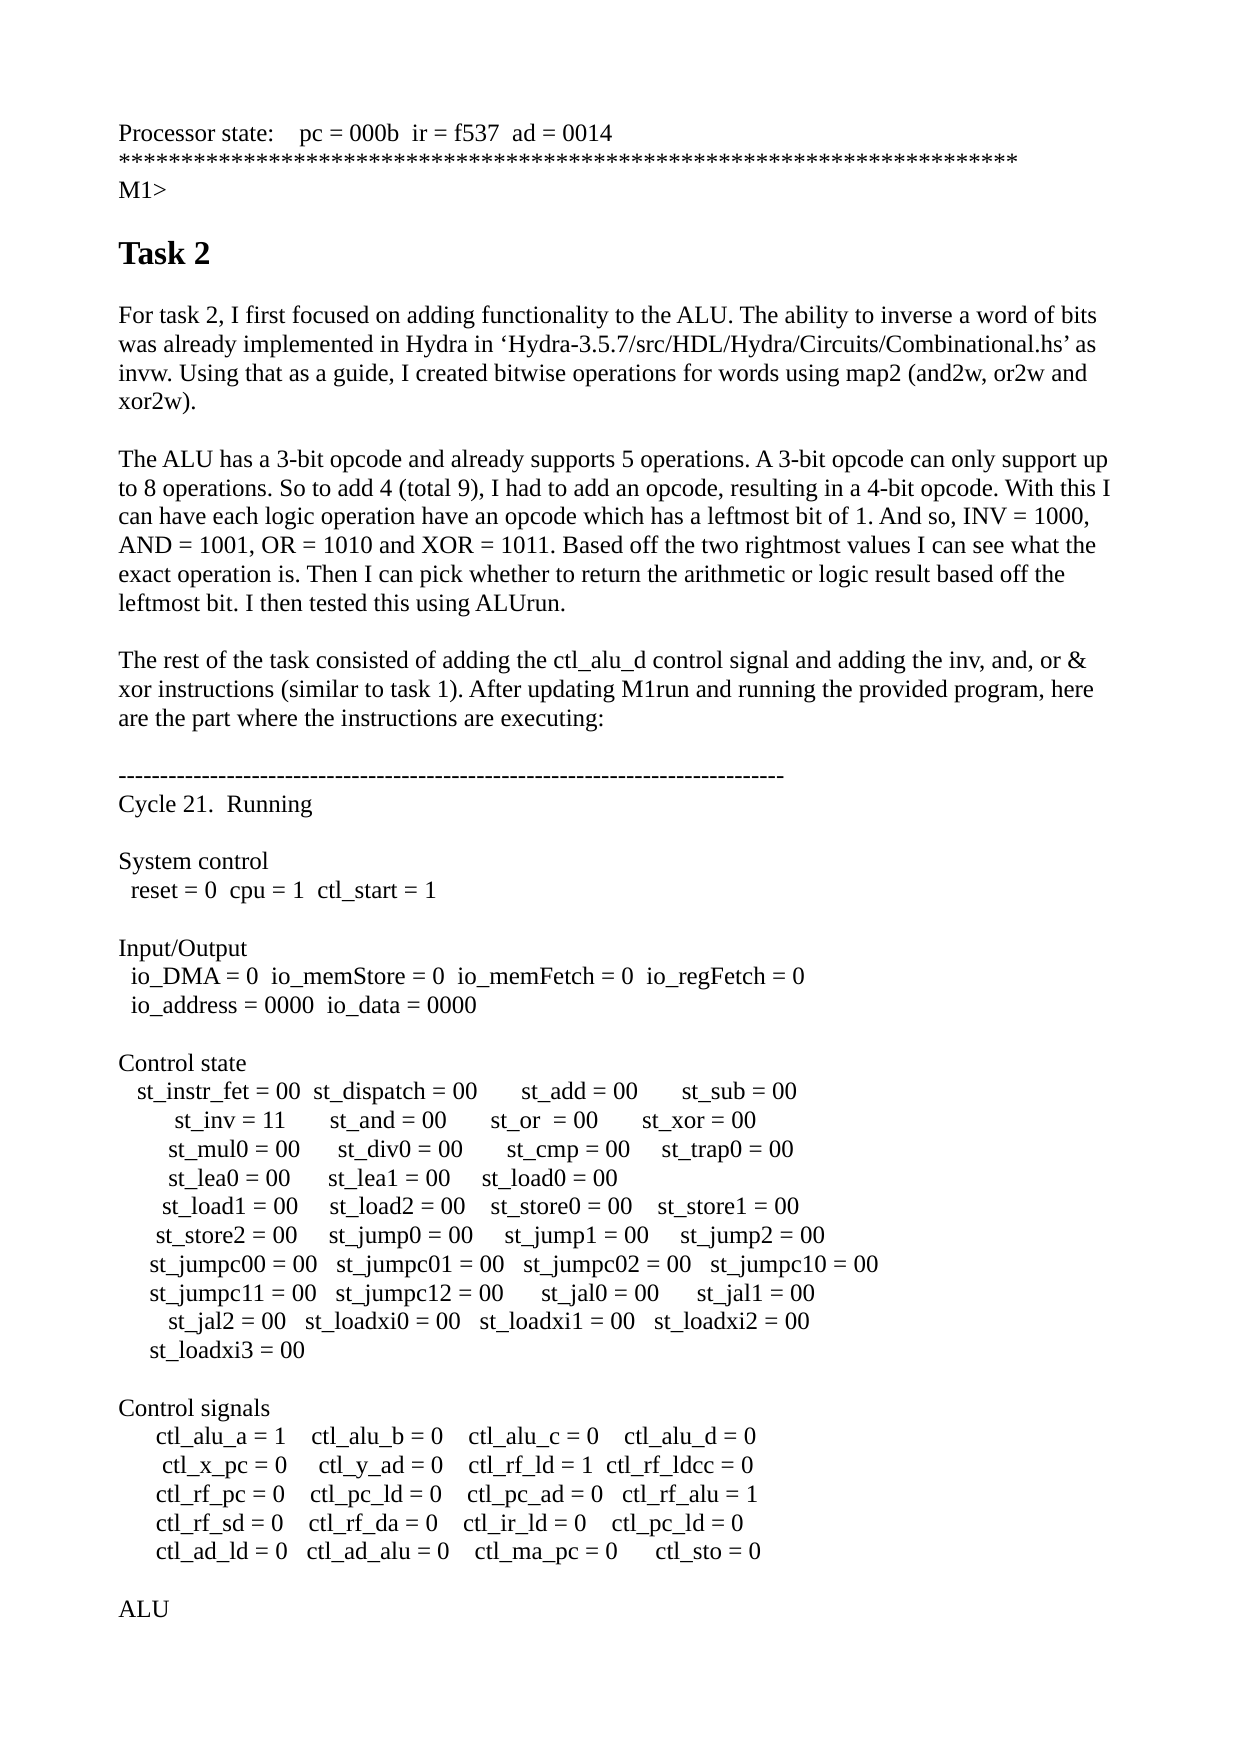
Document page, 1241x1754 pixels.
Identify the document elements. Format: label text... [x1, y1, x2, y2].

text Processor state: pc = 000b ir = f537 ad = 0014 [118, 118, 1122, 147]
text Control signals [118, 1393, 1122, 1421]
text Input/Output [118, 933, 1122, 961]
text System control [118, 846, 1122, 875]
text st_load1 = 00 st_load2 = 00 st_store0 = 00 st_store1 = 00 [118, 1191, 1122, 1220]
text st_instr_fet = 00 st_dispatch = 00 st_add = 00 st_sub = 00 [118, 1076, 1122, 1105]
text st_jumpc11 = 00 st_jumpc12 = 00 st_jal0 = 00 st_jal1 = 00 [118, 1278, 1122, 1306]
text ALU [118, 1594, 1122, 1623]
text st_inv = 11 st_and = 00 st_or = 00 st_xor = 00 [118, 1105, 1122, 1134]
text st_lea0 = 00 st_lea1 = 00 st_load0 = 00 [118, 1163, 1122, 1191]
text ctl_rf_sd = 0 ctl_rf_da = 0 ctl_ir_ld = 0 ctl_pc_ld = 0 [118, 1508, 1122, 1536]
text io_address = 0000 io_data = 0000 [118, 990, 1122, 1019]
text ctl_x_pc = 0 ctl_y_ad = 0 ctl_rf_ld = 1 ctl_rf_ldcc = 0 [118, 1450, 1122, 1479]
text st_loadxi3 = 00 [118, 1335, 1122, 1364]
text The rest of the task consisted of adding the ctl_alu_d control signal and adding the inv, and, or & xor instructions (similar to task 1). After updating M1run and running the provided program, here are the part where the instructions are executing: [118, 645, 1122, 731]
text Control state [118, 1048, 1122, 1076]
text st_jumpc00 = 00 st_jumpc01 = 00 st_jumpc02 = 00 st_jumpc10 = 00 [118, 1249, 1122, 1278]
text Task 2 [118, 233, 1122, 271]
text io_DMA = 0 io_memStore = 0 io_memFetch = 0 io_regFetch = 0 [118, 961, 1122, 990]
text ctl_ad_ld = 0 ctl_ad_alu = 0 ctl_ma_pc = 0 ctl_sto = 0 [118, 1536, 1122, 1565]
text st_jal2 = 00 st_loadxi0 = 00 st_loadxi1 = 00 st_loadxi2 = 00 [118, 1306, 1122, 1335]
text M1> [118, 176, 1122, 204]
text The ALU has a 3-bit opcode and already supports 5 operations. A 3-bit opcode can only support up to 8 operations. So to add 4 (total 9), I had to add an opcode, resulting in a 4-bit opcode. With this I can have each logic operation have an opcode which has a leftmost bit of 1. And so, INV = 1000, AND = 1001, OR = 1010 and XOR = 1011. Based off the two rightmost values I can see what the exact operation is. Then I can pick whether to return the arithmetic or logic result based off the leftmost bit. I then tested this using ALUrun. [118, 444, 1122, 616]
text For task 2, I first focused on adding functionality to the ALU. The ability to inverse a word of bits was already implemented in Hydra in ‘Hydra-3.5.7/src/HDL/Hydra/Circuits/Combinational.hs’ as invw. Using that as a guide, I created bitwise operations for words using map2 (and2w, or2w and xor2w). [118, 300, 1122, 415]
text st_mul0 = 00 st_div0 = 00 st_cmp = 00 st_trap0 = 00 [118, 1134, 1122, 1163]
text reset = 0 cpu = 1 ctl_start = 1 [118, 875, 1122, 904]
text ************************************************************************ [118, 147, 1122, 176]
text -------------------------------------------------------------------------------- [118, 760, 1122, 789]
text ctl_rf_pc = 0 ctl_pc_ld = 0 ctl_pc_ad = 0 ctl_rf_alu = 1 [118, 1479, 1122, 1508]
text ctl_alu_a = 1 ctl_alu_b = 0 ctl_alu_c = 0 ctl_alu_d = 0 [118, 1421, 1122, 1450]
text st_store2 = 00 st_jump0 = 00 st_jump1 = 00 st_jump2 = 00 [118, 1220, 1122, 1249]
text Cycle 21. Running [118, 789, 1122, 818]
